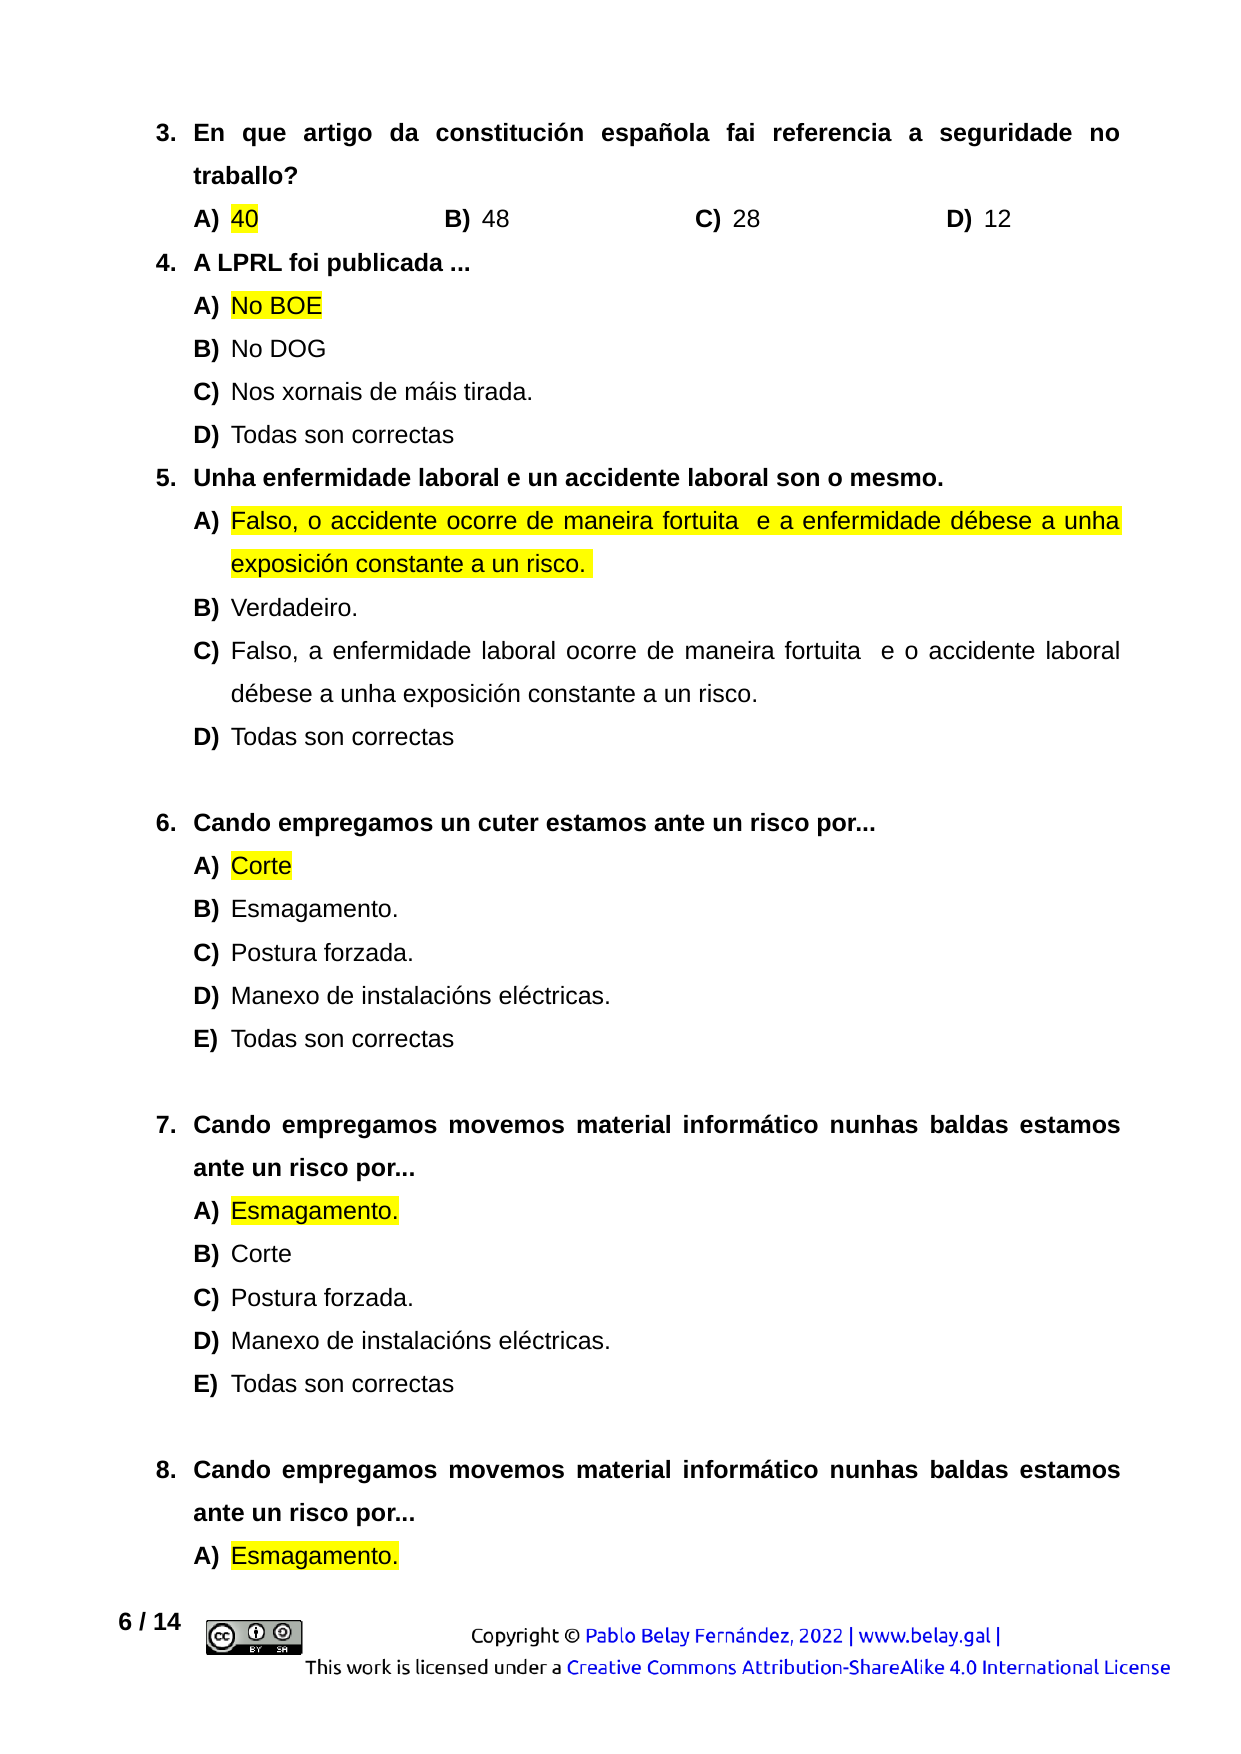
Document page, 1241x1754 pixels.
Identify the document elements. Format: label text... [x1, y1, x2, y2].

list Todas son correctas [193, 1369, 1122, 1397]
list Corte [193, 851, 1122, 880]
list 12 [946, 204, 1122, 233]
list Falso, a enfermidade laboral ocorre de maneira fortuita e o accidente laboral débese a unha exposición constante a un risco. [193, 636, 1122, 707]
list A LPRL foi publicada ... [156, 247, 1122, 276]
list Esmagamento. [193, 1541, 1122, 1570]
list 40 [193, 204, 369, 233]
list Manexo de instalacións eléctricas. [193, 981, 1122, 1009]
list No DOG [193, 334, 1122, 362]
list Postura forzada. [193, 1282, 1122, 1311]
list Cando empregamos movemos material informático nunhas baldas estamos ante un risco por... [156, 1455, 1122, 1527]
list Todas son correctas [193, 722, 1122, 751]
list Todas son correctas [193, 1024, 1122, 1052]
picture [200, 1604, 1205, 1690]
list Esmagamento. [193, 1196, 1122, 1225]
list 28 [695, 204, 871, 233]
list Cando empregamos movemos material informático nunhas baldas estamos ante un risco por... [156, 1110, 1122, 1182]
list 48 [444, 204, 620, 233]
list Verdadeiro. [193, 592, 1122, 621]
list Manexo de instalacións eléctricas. [193, 1326, 1122, 1354]
list Falso, o accidente ocorre de maneira fortuita e a enfermidade débese a unha exposición constante a un risco. [193, 506, 1122, 578]
list Corte [193, 1239, 1122, 1268]
list En que artigo da constitución española fai referencia a seguridade no traballo? [156, 118, 1122, 190]
list Cando empregamos un cuter estamos ante un risco por... [156, 808, 1122, 837]
list Postura forzada. [193, 937, 1122, 966]
list Nos xornais de máis tirada. [193, 377, 1122, 406]
list Todas son correctas [193, 420, 1122, 449]
list No BOE [193, 291, 1122, 319]
list Unha enfermidade laboral e un accidente laboral son o mesmo. [156, 463, 1122, 492]
list Esmagamento. [193, 894, 1122, 923]
